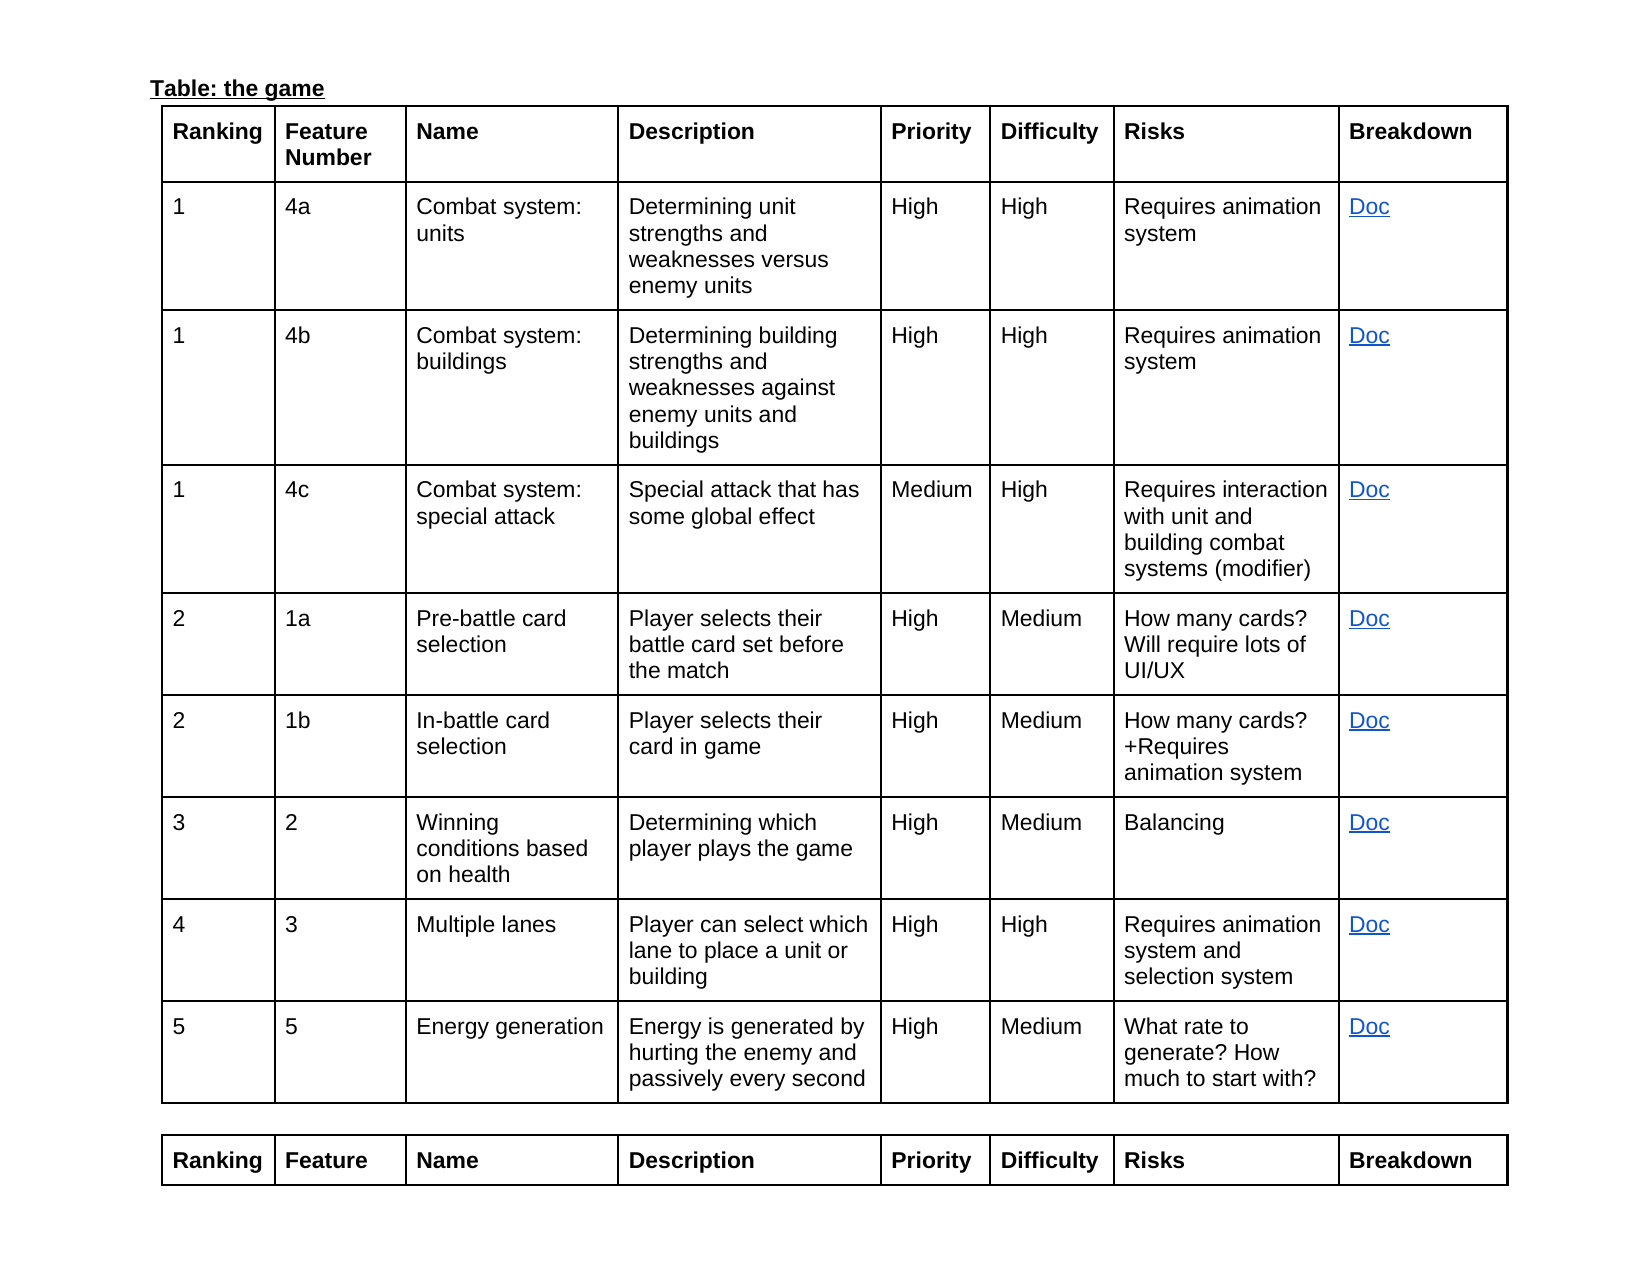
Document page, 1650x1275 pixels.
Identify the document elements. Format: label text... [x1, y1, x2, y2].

table_cell Special attack that has some global effect [619, 466, 880, 592]
table_cell High [991, 900, 1113, 1000]
table_cell Balancing [1115, 798, 1338, 898]
table_cell Medium [991, 696, 1113, 796]
table_cell Combat system: units [407, 183, 617, 309]
table_cell High [991, 311, 1113, 464]
table_cell High [882, 183, 989, 309]
table_cell What rate to generate? How much to start with? [1115, 1002, 1338, 1102]
table_cell Doc [1340, 594, 1506, 694]
table_cell Doc [1340, 900, 1506, 1000]
table_cell 5 [276, 1002, 405, 1102]
table_cell 1a [276, 594, 405, 694]
table_cell Doc [1340, 798, 1506, 898]
table_cell Player can select which lane to place a unit or building [619, 900, 880, 1000]
table_cell Medium [991, 798, 1113, 898]
table_cell High [991, 183, 1113, 309]
table_cell Pre-battle card selection [407, 594, 617, 694]
table_cell Determining which player plays the game [619, 798, 880, 898]
table_cell 1b [276, 696, 405, 796]
table_cell Determining building strengths and weaknesses against enemy units and buildings [619, 311, 880, 464]
table_cell Requires animation system [1115, 311, 1338, 464]
table_cell High [882, 900, 989, 1000]
table_cell Player selects their card in game [619, 696, 880, 796]
table_cell High [991, 466, 1113, 592]
table_cell 4 [163, 900, 274, 1000]
table_header Risks [1115, 1136, 1338, 1184]
table_cell How many cards? Will require lots of UI/UX [1115, 594, 1338, 694]
table_cell Determining unit strengths and weaknesses versus enemy units [619, 183, 880, 309]
table_cell 4b [276, 311, 405, 464]
table_cell Energy generation [407, 1002, 617, 1102]
table_cell High [882, 798, 989, 898]
table_cell 2 [276, 798, 405, 898]
table_cell 1 [163, 466, 274, 592]
table_cell High [882, 696, 989, 796]
table_cell 2 [163, 594, 274, 694]
table_cell 4c [276, 466, 405, 592]
table_cell 1 [163, 311, 274, 464]
table_cell Doc [1340, 311, 1506, 464]
table_header Description [619, 1136, 880, 1184]
table_cell 3 [276, 900, 405, 1000]
table_cell Medium [882, 466, 989, 592]
table_cell 4a [276, 183, 405, 309]
table_cell Combat system: special attack [407, 466, 617, 592]
table_cell 3 [163, 798, 274, 898]
table_header Ranking [163, 1136, 274, 1184]
table_cell Doc [1340, 466, 1506, 592]
table_cell Winning conditions based on health [407, 798, 617, 898]
table_cell Player selects their battle card set before the match [619, 594, 880, 694]
table_cell Combat system: buildings [407, 311, 617, 464]
table_header Name [407, 1136, 617, 1184]
table_cell Doc [1340, 696, 1506, 796]
table_header Breakdown [1340, 1136, 1506, 1184]
table_cell 1 [163, 183, 274, 309]
table_cell Multiple lanes [407, 900, 617, 1000]
table_header Priority [882, 1136, 989, 1184]
table_header Breakdown [1340, 107, 1506, 181]
table_header Feature [276, 1136, 405, 1184]
table_cell 5 [163, 1002, 274, 1102]
table_header Priority [882, 107, 989, 181]
table_cell 2 [163, 696, 274, 796]
table_cell Medium [991, 594, 1113, 694]
table_cell In-battle card selection [407, 696, 617, 796]
table_cell How many cards? +Requires animation system [1115, 696, 1338, 796]
table_header Name [407, 107, 617, 181]
table_cell High [882, 311, 989, 464]
table_header Description [619, 107, 880, 181]
table_header Difficulty [991, 107, 1113, 181]
table_cell Requires animation system and selection system [1115, 900, 1338, 1000]
table_cell Medium [991, 1002, 1113, 1102]
table_header Feature Number [276, 107, 405, 181]
text Table: the game [150, 75, 1500, 101]
table_cell Doc [1340, 1002, 1506, 1102]
table_header Risks [1115, 107, 1338, 181]
table_cell High [882, 1002, 989, 1102]
table_cell Energy is generated by hurting the enemy and passively every second [619, 1002, 880, 1102]
table_header Ranking [163, 107, 274, 181]
table_header Difficulty [991, 1136, 1113, 1184]
table_cell Requires animation system [1115, 183, 1338, 309]
table_cell High [882, 594, 989, 694]
table_cell Requires interaction with unit and building combat systems (modifier) [1115, 466, 1338, 592]
table_cell Doc [1340, 183, 1506, 309]
